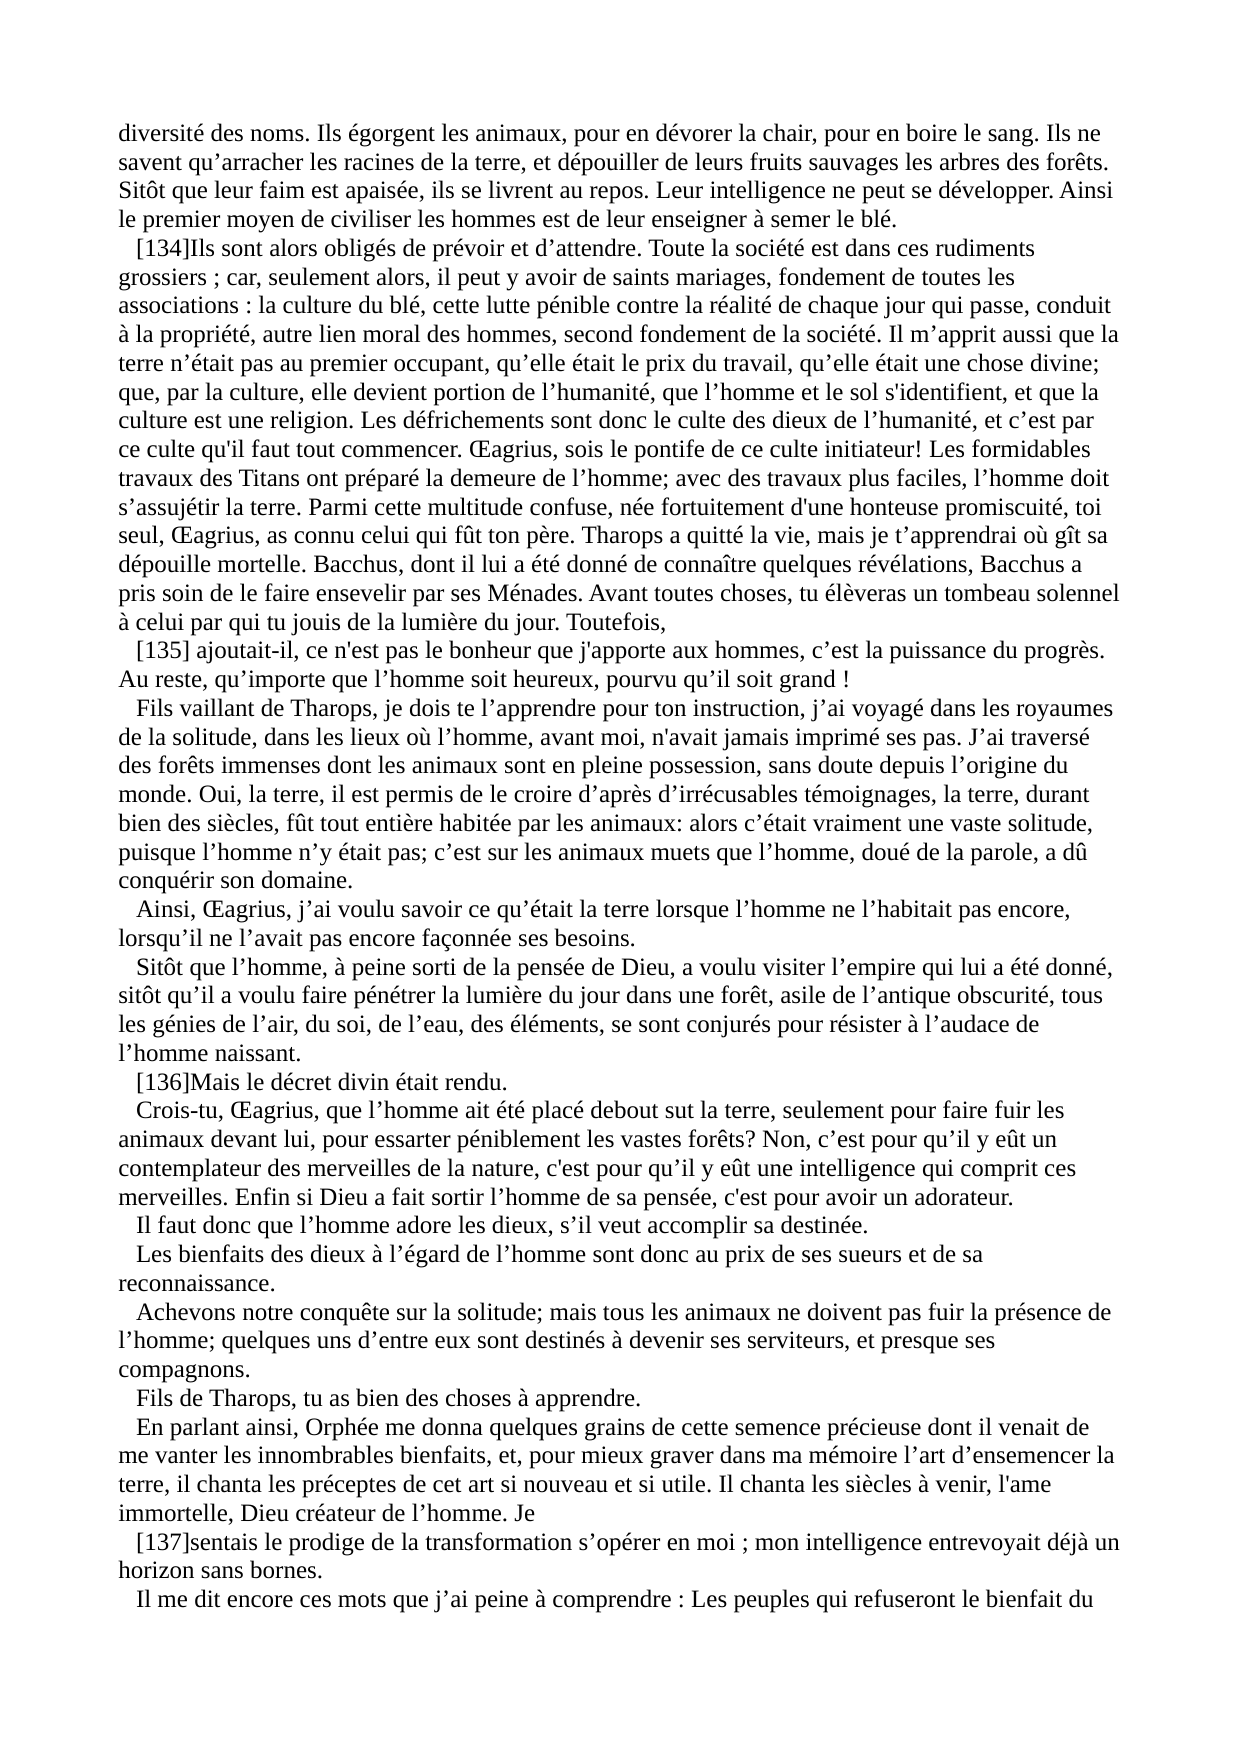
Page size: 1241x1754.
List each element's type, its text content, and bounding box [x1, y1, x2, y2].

text [134]Ils sont alors obligés de prévoir et d’attendre. Toute la société est dans ces rudiments grossiers ; car, seulement alors, il peut y avoir de saints mariages, fondement de toutes les associations : la culture du blé, cette lutte pénible contre la réalité de chaque jour qui passe, conduit à la propriété, autre lien moral des hommes, second fondement de la société. Il m’apprit aussi que la terre n’était pas au premier occupant, qu’elle était le prix du travail, qu’elle était une chose divine; que, par la culture, elle devient portion de l’humanité, que l’homme et le sol s'identifient, et que la culture est une religion. Les défrichements sont donc le culte des dieux de l’humanité, et c’est par ce culte qu'il faut tout commencer. Œagrius, sois le pontife de ce culte initiateur! Les formidables travaux des Titans ont préparé la demeure de l’homme; avec des travaux plus faciles, l’homme doit s’assujétir la terre. Parmi cette multitude confuse, née fortuitement d'une honteuse promiscuité, toi seul, Œagrius, as connu celui qui fût ton père. Tharops a quitté la vie, mais je t’apprendrai où gît sa dépouille mortelle. Bacchus, dont il lui a été donné de connaître quelques révélations, Bacchus a pris soin de le faire ensevelir par ses Ménades. Avant toutes choses, tu élèveras un tombeau solennel à celui par qui tu jouis de la lumière du jour. Toutefois, [118, 233, 1122, 636]
text En parlant ainsi, Orphée me donna quelques grains de cette semence précieuse dont il venait de me vanter les innombrables bienfaits, et, pour mieux graver dans ma mémoire l’art d’ensemencer la terre, il chanta les préceptes de cet art si nouveau et si utile. Il chanta les siècles à venir, l'ame immortelle, Dieu créateur de l’homme. Je [118, 1412, 1122, 1527]
text Sitôt que l’homme, à peine sorti de la pensée de Dieu, a voulu visiter l’empire qui lui a été donné, sitôt qu’il a voulu faire pénétrer la lumière du jour dans une forêt, asile de l’antique obscurité, tous les génies de l’air, du soi, de l’eau, des éléments, se sont conjurés pour résister à l’audace de l’homme naissant. [118, 952, 1122, 1067]
text diversité des noms. Ils égorgent les animaux, pour en dévorer la chair, pour en boire le sang. Ils ne savent qu’arracher les racines de la terre, et dépouiller de leurs fruits sauvages les arbres des forêts. Sitôt que leur faim est apaisée, ils se livrent au repos. Leur intelligence ne peut se développer. Ainsi le premier moyen de civiliser les hommes est de leur enseigner à semer le blé. [118, 118, 1122, 233]
text Les bienfaits des dieux à l’égard de l’homme sont donc au prix de ses sueurs et de sa reconnaissance. [118, 1239, 1122, 1297]
text Il me dit encore ces mots que j’ai peine à comprendre : Les peuples qui refuseront le bienfait du [118, 1584, 1122, 1613]
text Ainsi, Œagrius, j’ai voulu savoir ce qu’était la terre lorsque l’homme ne l’habitait pas encore, lorsqu’il ne l’avait pas encore façonnée ses besoins. [118, 894, 1122, 952]
text Il faut donc que l’homme adore les dieux, s’il veut accomplir sa destinée. [118, 1211, 1122, 1239]
text Crois-tu, Œagrius, que l’homme ait été placé debout sut la terre, seulement pour faire fuir les animaux devant lui, pour essarter péniblement les vastes forêts? Non, c’est pour qu’il y eût un contemplateur des merveilles de la nature, c'est pour qu’il y eût une intelligence qui comprit ces merveilles. Enfin si Dieu a fait sortir l’homme de sa pensée, c'est pour avoir un adorateur. [118, 1096, 1122, 1211]
text Fils de Tharops, tu as bien des choses à apprendre. [118, 1383, 1122, 1412]
text Fils vaillant de Tharops, je dois te l’apprendre pour ton instruction, j’ai voyagé dans les royaumes de la solitude, dans les lieux où l’homme, avant moi, n'avait jamais imprimé ses pas. J’ai traversé des forêts immenses dont les animaux sont en pleine possession, sans doute depuis l’origine du monde. Oui, la terre, il est permis de le croire d’après d’irrécusables témoignages, la terre, durant bien des siècles, fût tout entière habitée par les animaux: alors c’était vraiment une vaste solitude, puisque l’homme n’y était pas; c’est sur les animaux muets que l’homme, doué de la parole, a dû conquérir son domaine. [118, 693, 1122, 894]
text Achevons notre conquête sur la solitude; mais tous les animaux ne doivent pas fuir la présence de l’homme; quelques uns d’entre eux sont destinés à devenir ses serviteurs, et presque ses compagnons. [118, 1297, 1122, 1383]
text [135] ajoutait-il, ce n'est pas le bonheur que j'apporte aux hommes, c’est la puissance du progrès. Au reste, qu’importe que l’homme soit heureux, pourvu qu’il soit grand ! [118, 636, 1122, 693]
text [137]sentais le prodige de la transformation s’opérer en moi ; mon intelligence entrevoyait déjà un horizon sans bornes. [118, 1527, 1122, 1584]
text [136]Mais le décret divin était rendu. [118, 1067, 1122, 1096]
